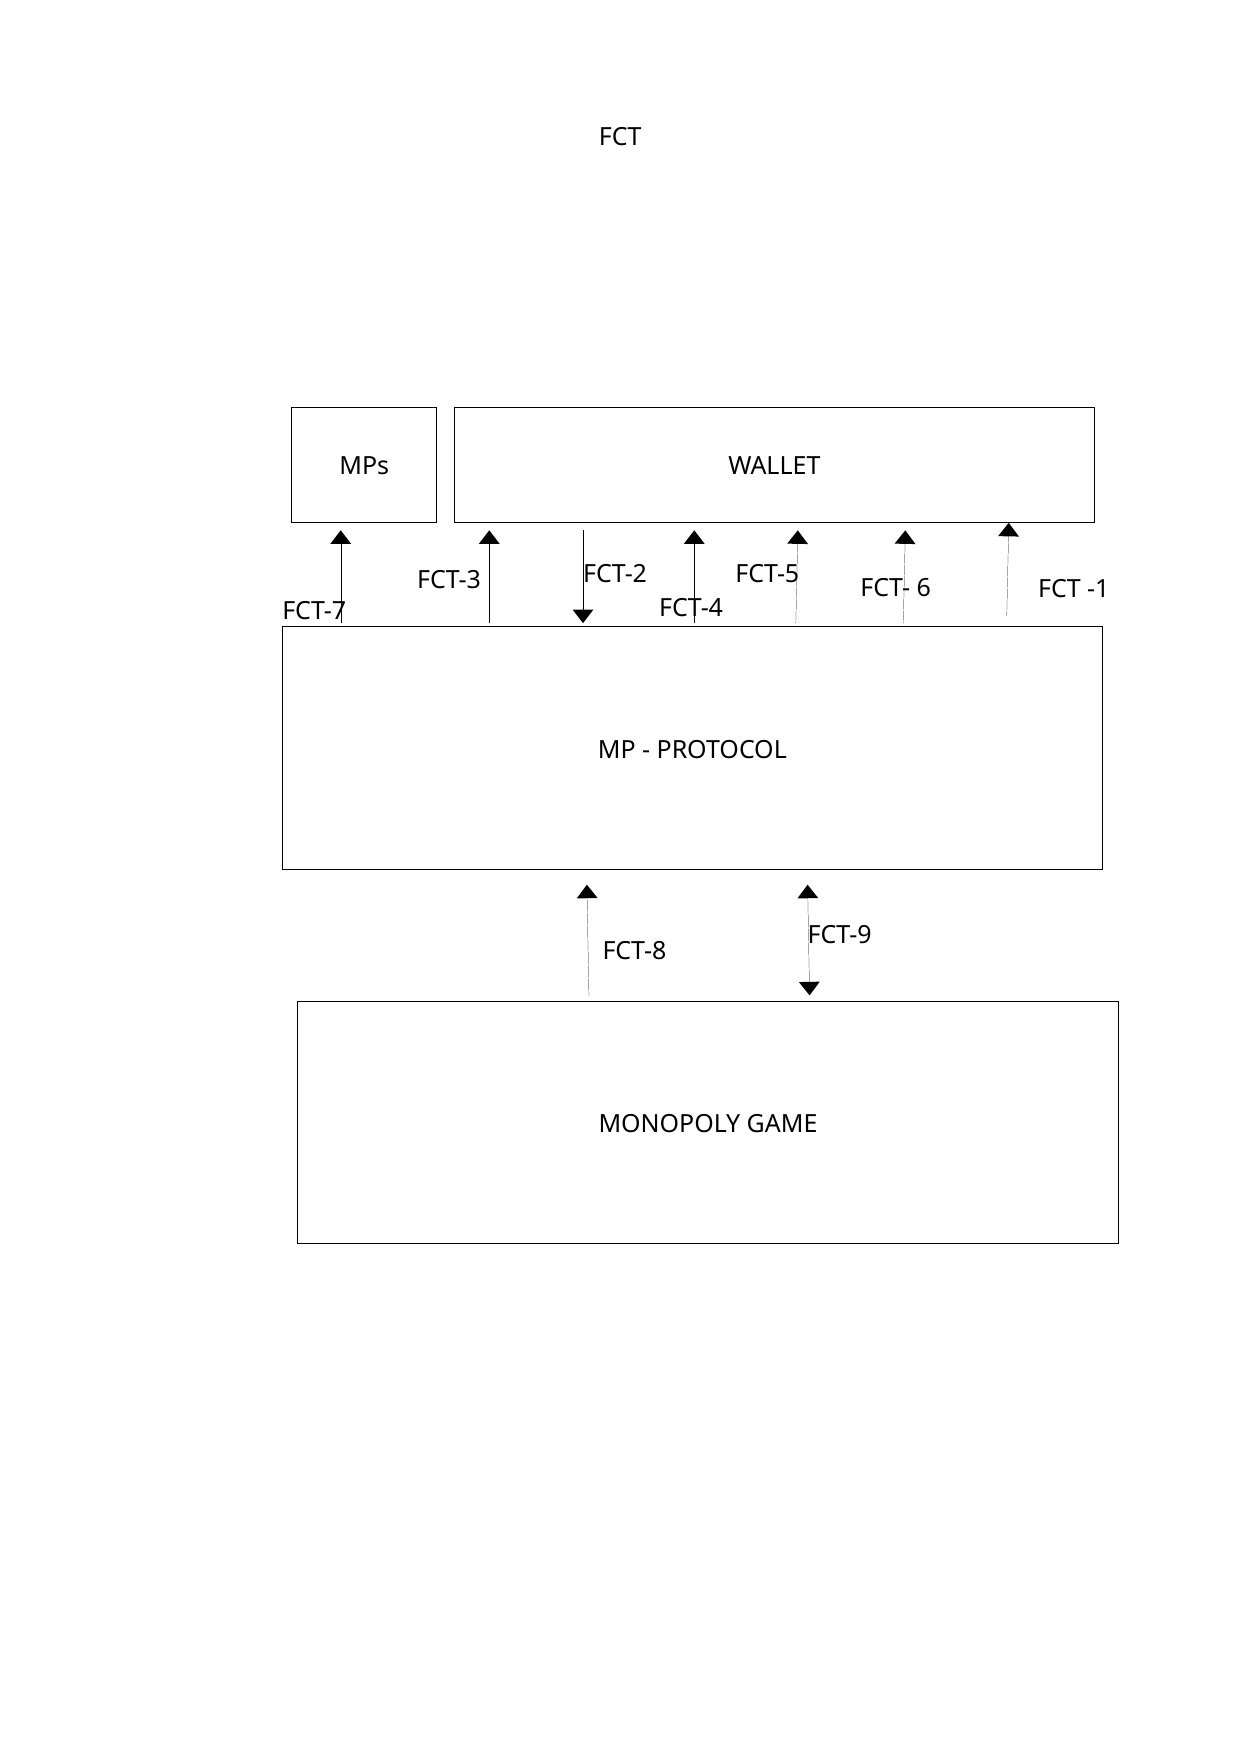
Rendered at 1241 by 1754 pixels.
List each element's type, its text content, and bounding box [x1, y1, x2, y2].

text FCT [118, 118, 1122, 152]
